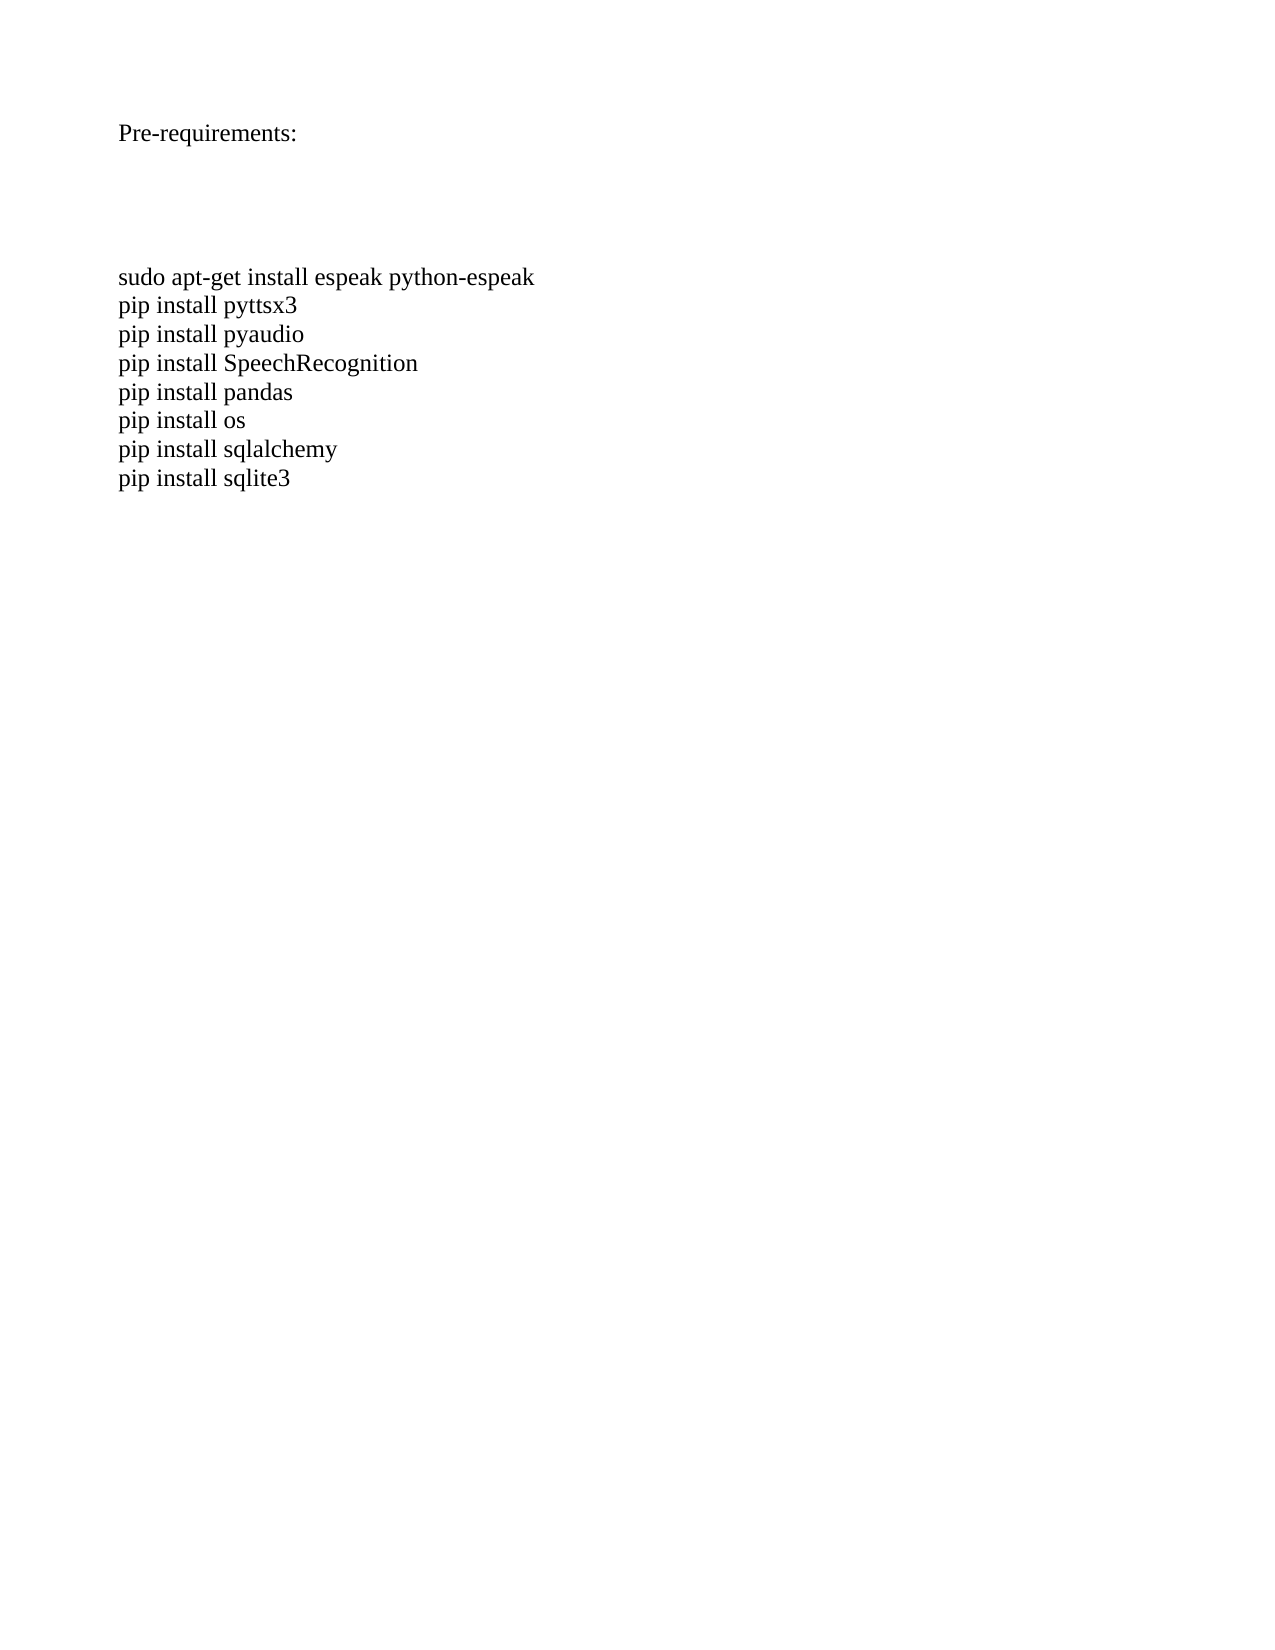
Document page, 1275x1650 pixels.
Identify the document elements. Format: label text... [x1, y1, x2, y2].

text pip install SpeechRecognition [118, 348, 1157, 377]
text pip install pyttsx3 [118, 291, 1157, 319]
text pip install pandas [118, 377, 1157, 406]
text pip install os [118, 406, 1157, 434]
text Pre-requirements: [118, 118, 1157, 147]
text pip install sqlite3 [118, 463, 1157, 492]
text sudo apt-get install espeak python-espeak [118, 262, 1157, 291]
text pip install sqlalchemy [118, 434, 1157, 463]
text pip install pyaudio [118, 319, 1157, 348]
